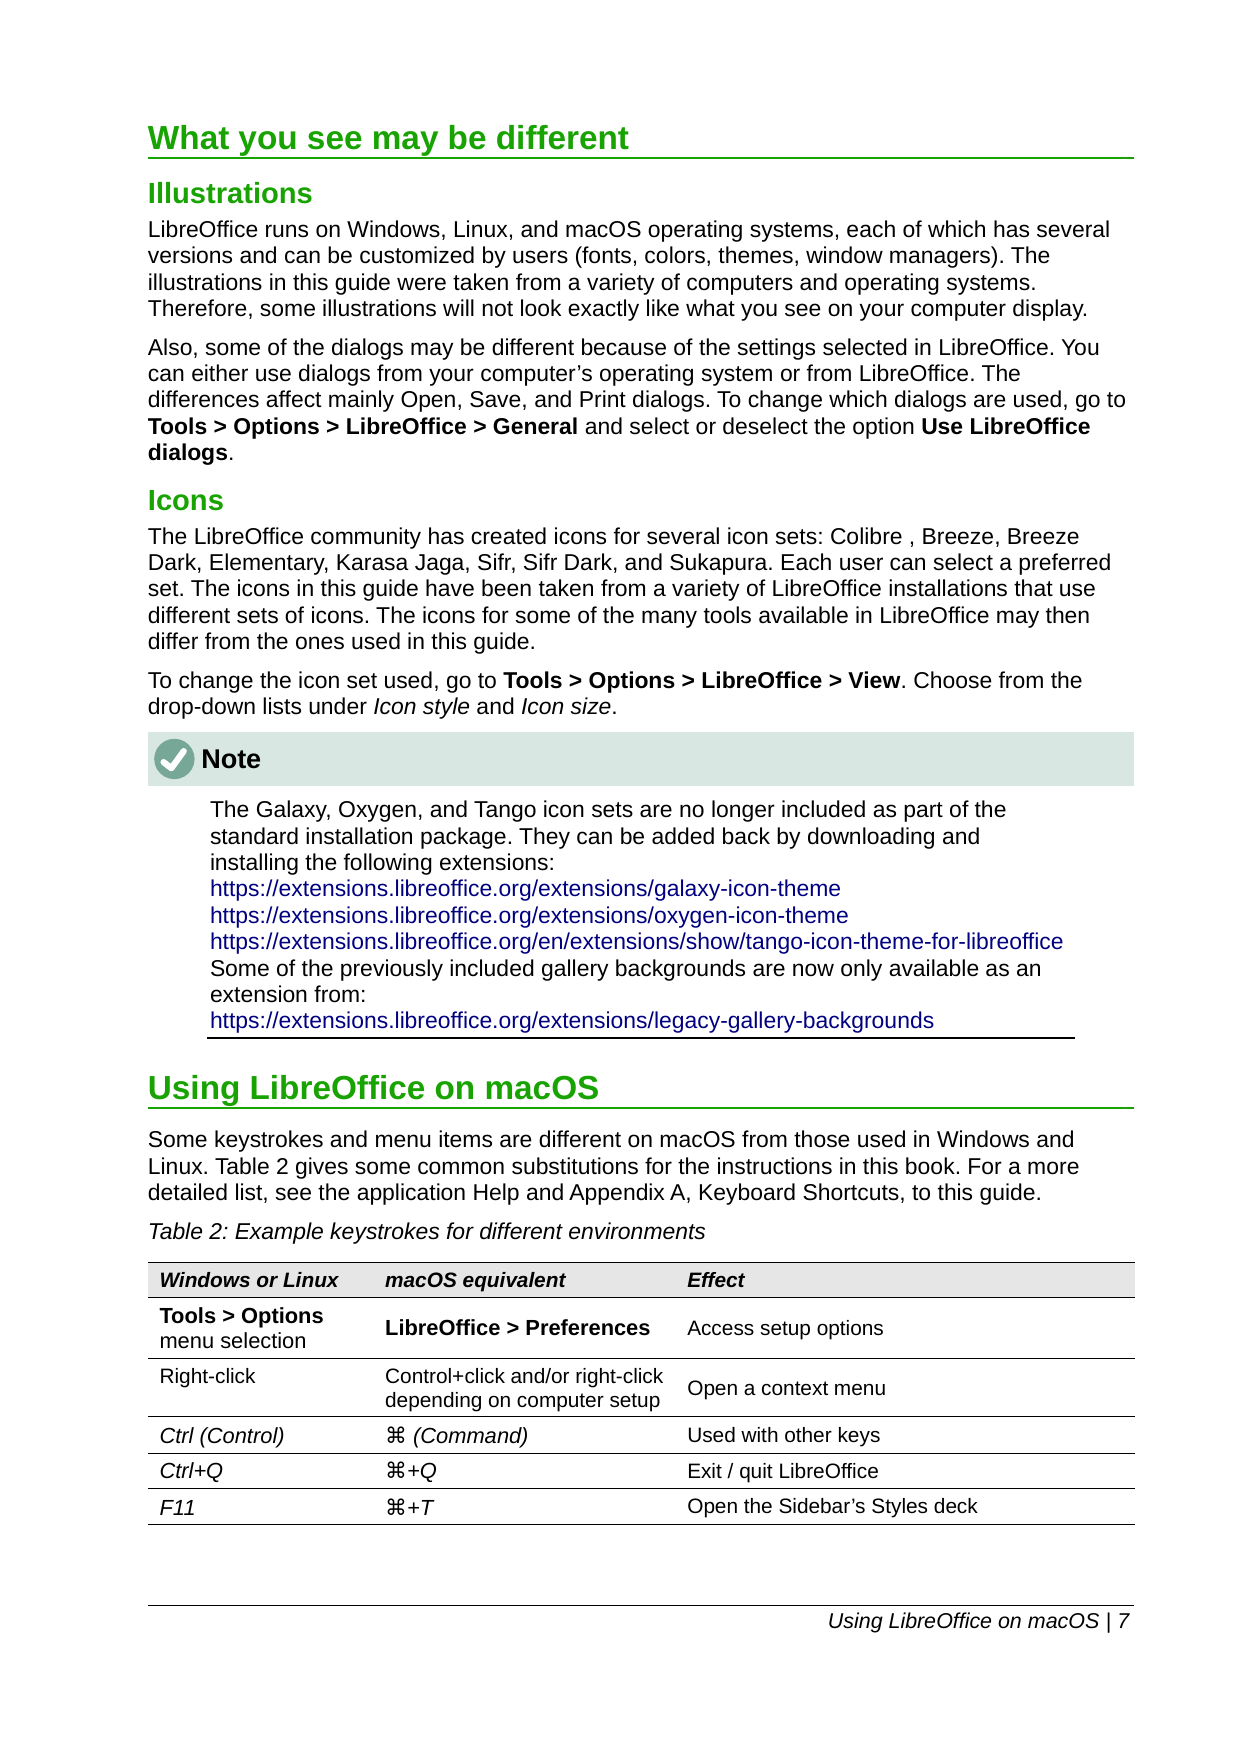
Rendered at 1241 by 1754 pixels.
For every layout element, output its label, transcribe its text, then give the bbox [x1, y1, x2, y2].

text Some keystrokes and menu items are different on macOS from those used in Windows and Linux. Table 2 gives some common substitutions for the instructions in this book. For a more detailed list, see the application Help and Appendix A, Keyboard Shortcuts, to this guide. [148, 1126, 1134, 1205]
table_cell Right-click [148, 1359, 373, 1416]
text LibreOffice runs on Windows, Linux, and macOS operating systems, each of which has several versions and can be customized by users (fonts, colors, themes, window managers). The illustrations in this guide were taken from a variety of computers and operating systems. Therefore, some illustrations will not look exactly like what you see on your computer display. [148, 216, 1134, 321]
table_cell Exit / quit LibreOffice [675, 1454, 1135, 1488]
table_cell ⌘+T [373, 1489, 675, 1524]
table_cell ⌘ (Command) [373, 1417, 675, 1452]
subtitle Note [148, 732, 1134, 786]
text The LibreOffice community has created icons for several icon sets: Colibre , Breeze, Breeze Dark, Elementary, Karasa Jaga, Sifr, Sifr Dark, and Sukapura. Each user can select a preferred set. The icons in this guide have been taken from a variety of LibreOffice installations that use different sets of icons. The icons for some of the many tools available in LibreOffice may then differ from the ones used in this guide. [148, 523, 1134, 654]
table_cell Open a context menu [675, 1359, 1135, 1416]
text Also, some of the dialogs may be different because of the settings selected in LibreOffice. You can either use dialogs from your computer’s operating system or from LibreOffice. The differences affect mainly Open, Save, and Print dialogs. To change which dialogs are used, go to Tools > Options > LibreOffice > General and select or deselect the option Use LibreOffice dialogs. [148, 334, 1134, 466]
table_cell LibreOffice > Preferences [373, 1298, 675, 1358]
table_cell Ctrl (Control) [148, 1417, 373, 1452]
table_cell Access setup options [675, 1298, 1135, 1358]
subtitle What you see may be different [148, 118, 1134, 157]
text The Galaxy, Oxygen, and Tango icon sets are no longer included as part of the standard installation package. They can be added back by downloading and installing the following extensions: https://extensions.libreoffice.org/extensions/galaxy-icon-theme https://extensions.libreoffice.org/extensions/oxygen-icon-theme https://extensions.libreoffice.org/en/extensions/show/tango-icon-theme-for-libreoffice Some of the previously included gallery backgrounds are now only available as an extension from: https://extensions.libreoffice.org/extensions/legacy-gallery-backgrounds [207, 793, 1075, 1037]
text Table 2: Example keystrokes for different environments [148, 1218, 1134, 1244]
table_cell Open the Sidebar’s Styles deck [675, 1489, 1135, 1524]
table_header macOS equivalent [373, 1263, 675, 1297]
text To change the icon set used, go to Tools > Options > LibreOffice > View. Choose from the drop-down lists under Icon style and Icon size. [148, 667, 1134, 720]
subtitle Using LibreOffice on macOS [148, 1068, 1134, 1107]
table_cell ⌘+Q [373, 1454, 675, 1488]
table_cell F11 [148, 1489, 373, 1524]
table_header Windows or Linux [148, 1263, 373, 1297]
table_cell Tools > Options menu selection [148, 1298, 373, 1358]
subtitle Illustrations [148, 176, 1134, 210]
table_cell Ctrl+Q [148, 1454, 373, 1488]
subtitle Icons [148, 483, 1134, 517]
table_header Effect [675, 1263, 1135, 1297]
table_cell Used with other keys [675, 1417, 1135, 1452]
table_cell Control+click and/or right-click depending on computer setup [373, 1359, 675, 1416]
